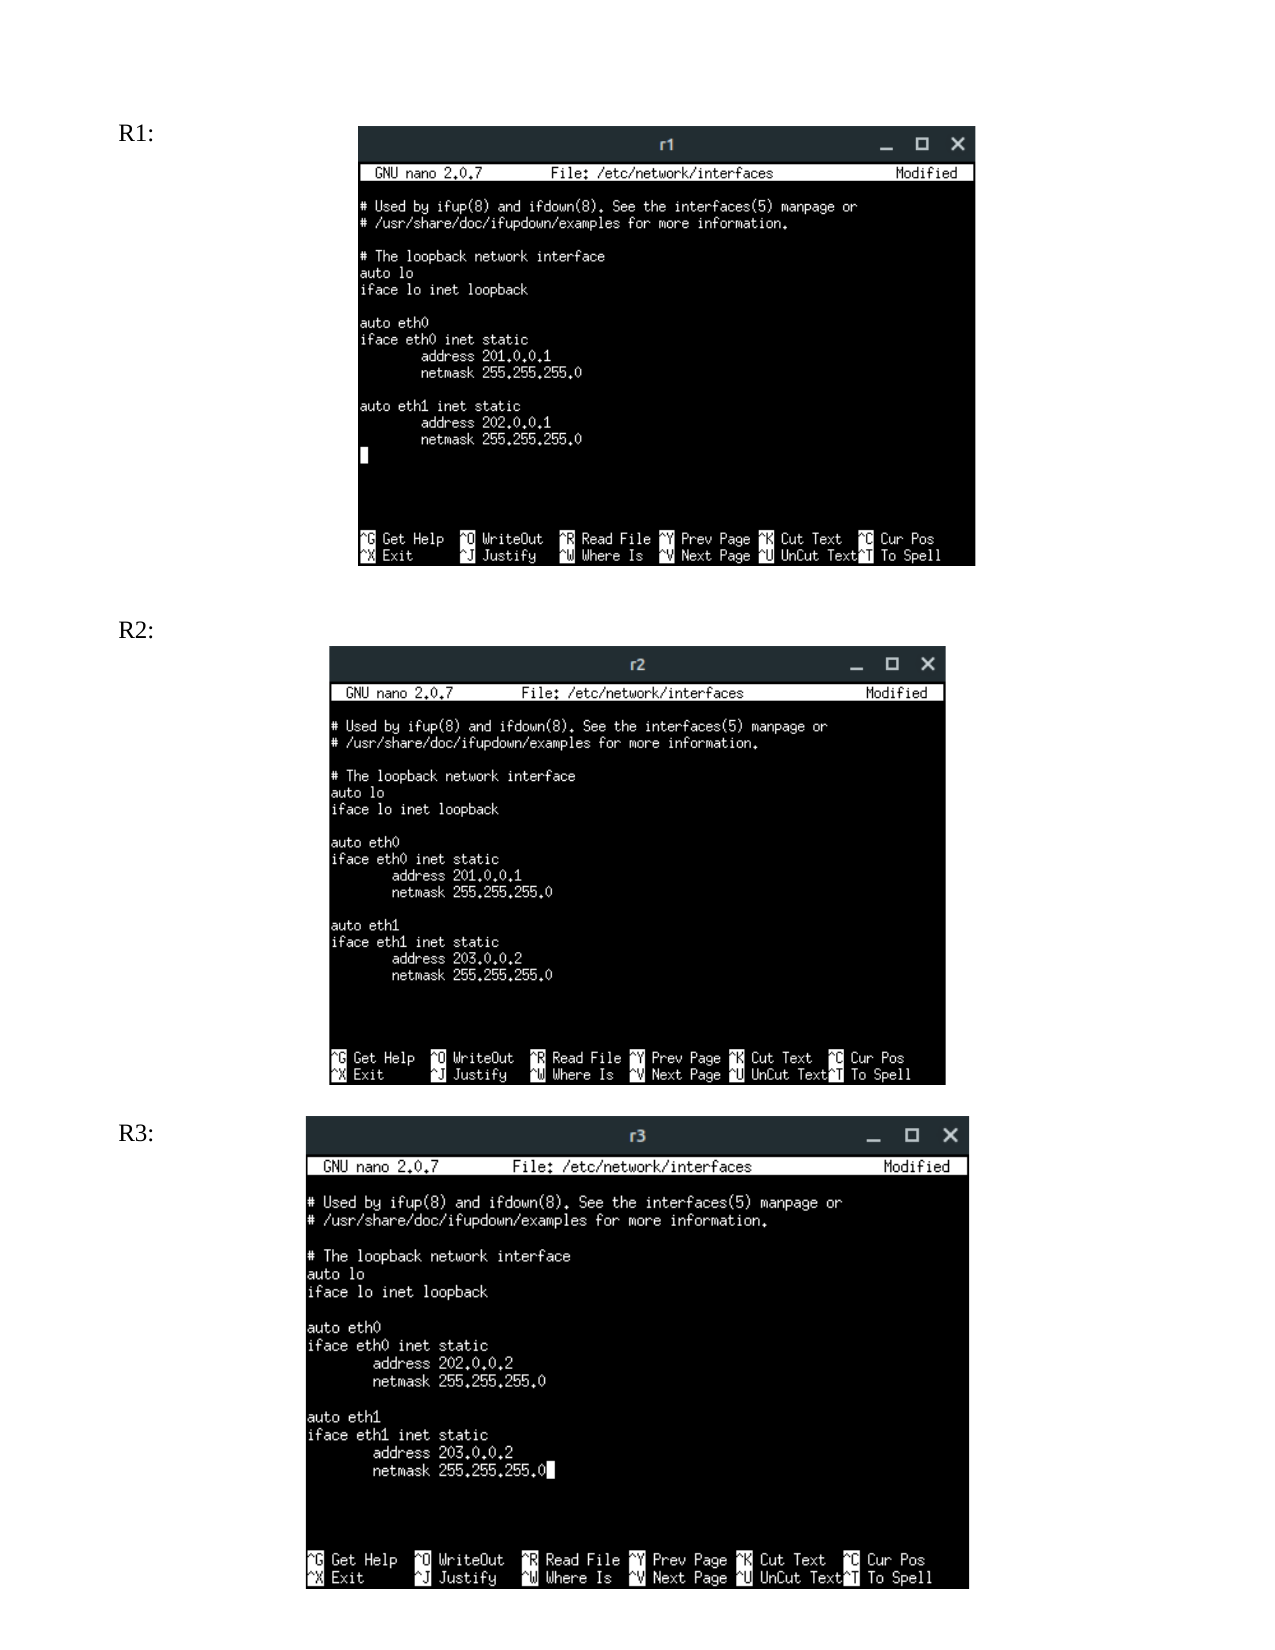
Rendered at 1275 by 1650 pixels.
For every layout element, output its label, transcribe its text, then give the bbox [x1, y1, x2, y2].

text R3: [118, 1118, 305, 1147]
picture [329, 646, 946, 1085]
text R1: [118, 118, 1157, 147]
picture [358, 126, 976, 566]
text [970, 1118, 1157, 1147]
picture [305, 1116, 970, 1589]
text R2: [118, 615, 1157, 643]
